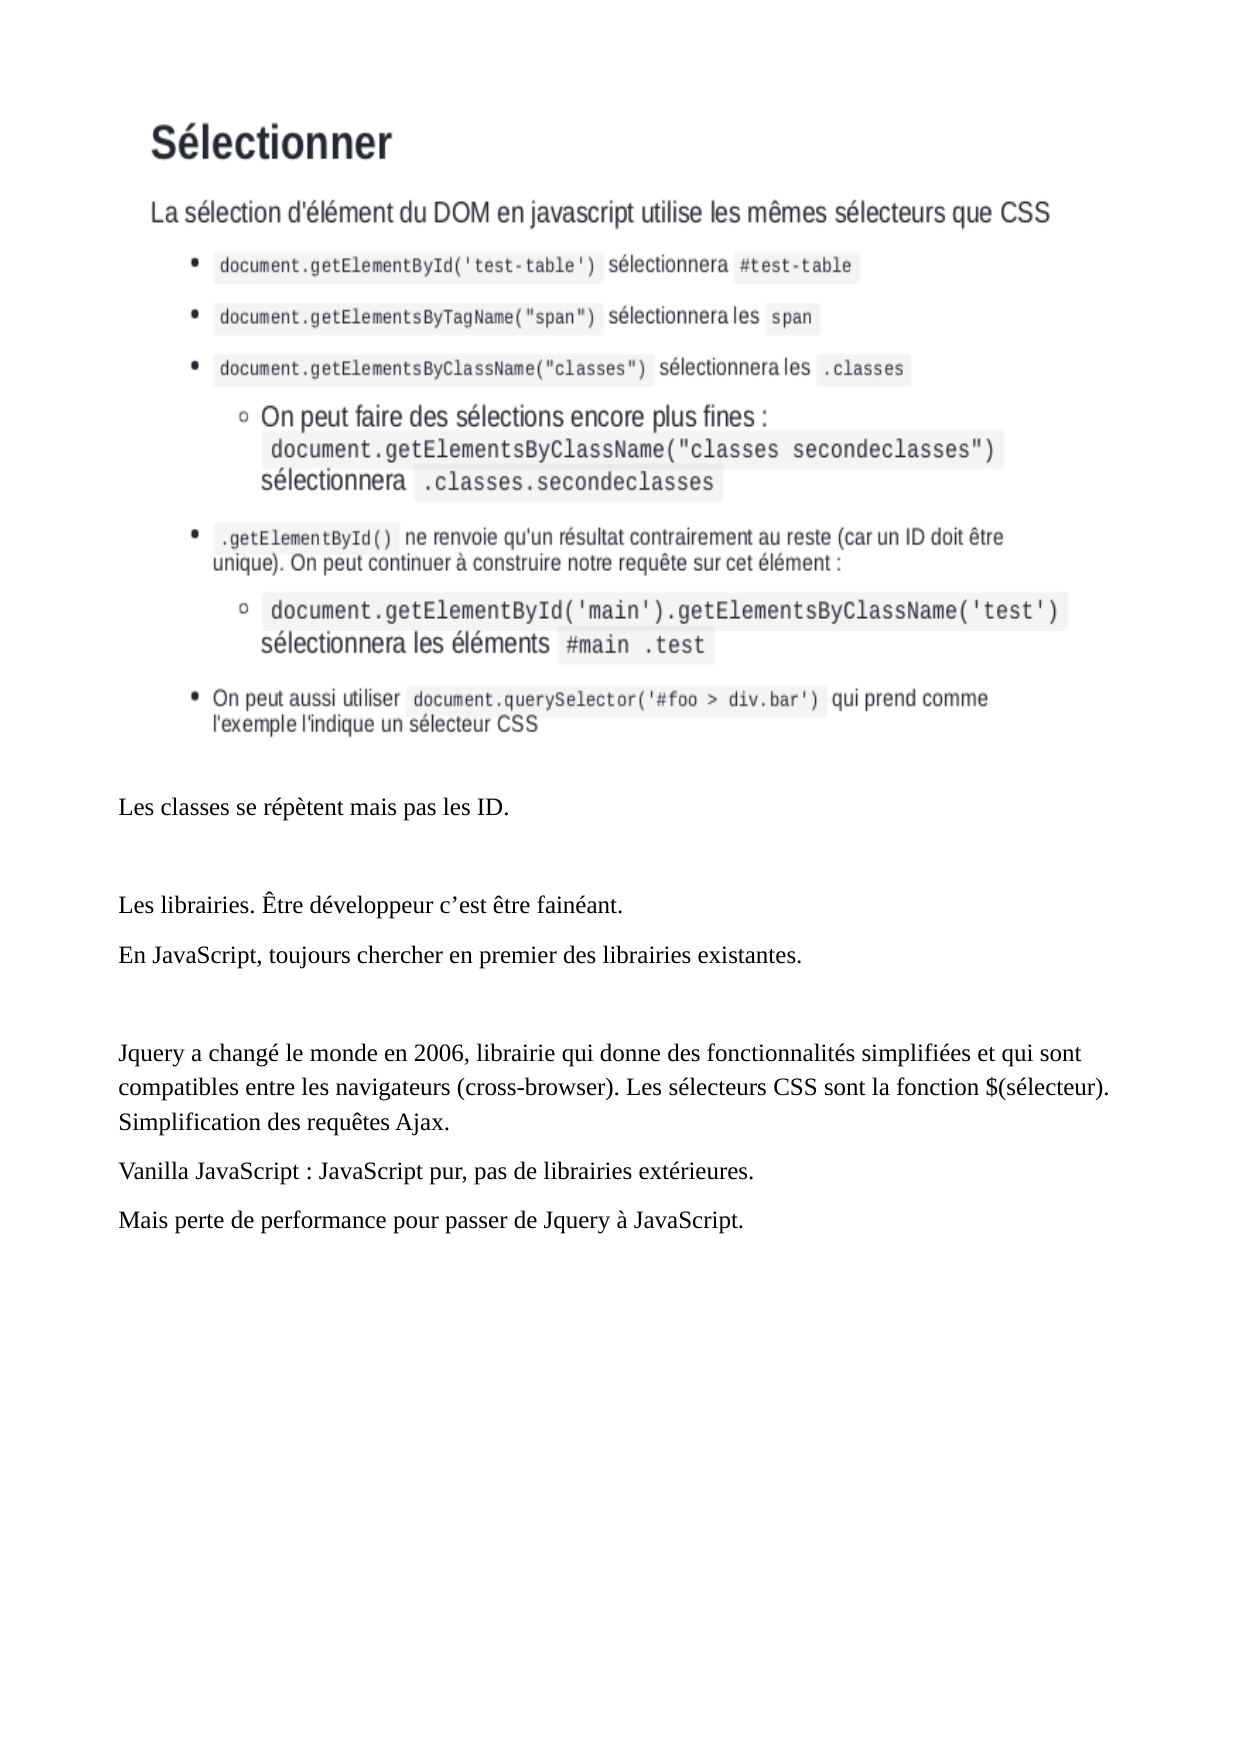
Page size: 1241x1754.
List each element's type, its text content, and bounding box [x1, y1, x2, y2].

text Jquery a changé le monde en 2006, librairie qui donne des fonctionnalités simplifiées et qui sont compatibles entre les navigateurs (cross-browser). Les sélecteurs CSS sont la fonction $(sélecteur). Simplification des requêtes Ajax. [118, 1038, 1122, 1136]
text En JavaScript, toujours chercher en premier des librairies existantes. [118, 940, 1122, 968]
text Les classes se répètent mais pas les ID. [118, 118, 1122, 821]
text Les librairies. Être développeur c’est être fainéant. [118, 891, 1122, 919]
text Mais perte de performance pour passer de Jquery à JavaScript. [118, 1205, 1122, 1234]
picture [121, 118, 1119, 787]
text Vanilla JavaScript : JavaScript pur, pas de librairies extérieures. [118, 1156, 1122, 1184]
